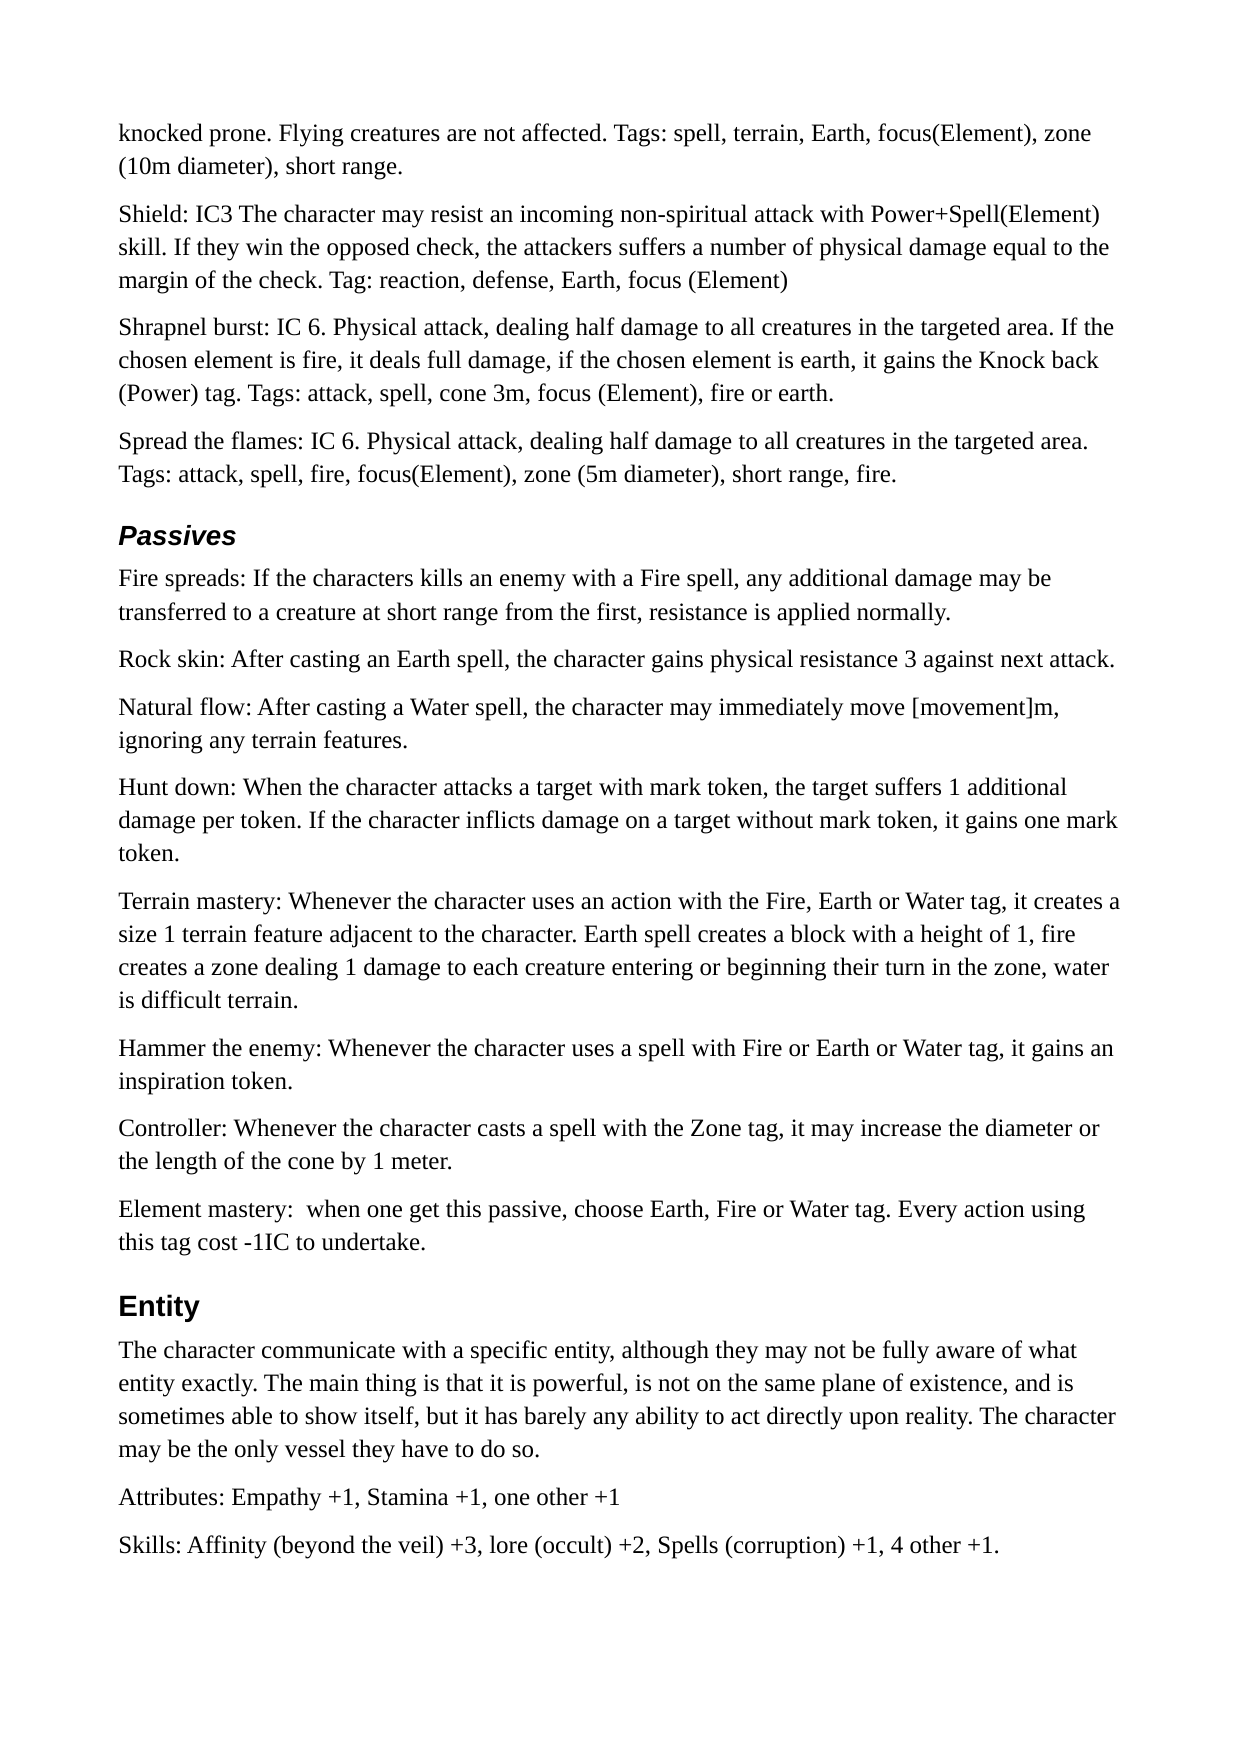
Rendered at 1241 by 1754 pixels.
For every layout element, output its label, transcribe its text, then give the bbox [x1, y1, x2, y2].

text Shield: IC3 The character may resist an incoming non-spiritual attack with Power+Spell(Element) skill. If they win the opposed check, the attackers suffers a number of physical damage equal to the margin of the check. Tag: reaction, defense, Earth, focus (Element) [118, 199, 1122, 293]
text The character communicate with a specific entity, although they may not be fully aware of what entity exactly. The main thing is that it is powerful, is not on the same plane of existence, and is sometimes able to show itself, but it has barely any ability to act directly upon reality. The character may be the only vessel they have to do so. [118, 1335, 1122, 1463]
text Hammer the enemy: Whenever the character uses a spell with Fire or Earth or Water tag, it gains an inspiration token. [118, 1033, 1122, 1094]
text Hunt down: When the character attacks a target with mark token, the target suffers 1 additional damage per token. If the character inflicts damage on a target without mark token, it gains one mark token. [118, 772, 1122, 867]
text Controller: Whenever the character casts a spell with the Zone tag, it may increase the diameter or the length of the cone by 1 meter. [118, 1113, 1122, 1175]
subtitle Entity [118, 1289, 1122, 1323]
text Fire spreads: If the characters kills an enemy with a Fire spell, any additional damage may be transferred to a creature at short range from the first, resistance is applied normally. [118, 563, 1122, 625]
subtitle Passives [118, 519, 1122, 551]
text Skills: Affinity (beyond the veil) +3, lore (occult) +2, Spells (corruption) +1, 4 other +1. [118, 1530, 1122, 1558]
text Element mastery: when one get this passive, choose Earth, Fire or Water tag. Every action using this tag cost -1IC to undertake. [118, 1194, 1122, 1256]
text Rock skin: After casting an Earth spell, the character gains physical resistance 3 against next attack. [118, 644, 1122, 673]
text knocked prone. Flying creatures are not affected. Tags: spell, terrain, Earth, focus(Element), zone (10m diameter), short range. [118, 118, 1122, 180]
text Terrain mastery: Whenever the character uses an action with the Fire, Earth or Water tag, it creates a size 1 terrain feature adjacent to the character. Earth spell creates a block with a height of 1, fire creates a zone dealing 1 damage to each creature entering or beginning their turn in the zone, water is difficult terrain. [118, 886, 1122, 1014]
text Shrapnel burst: IC 6. Physical attack, dealing half damage to all creatures in the targeted area. If the chosen element is fire, it deals full damage, if the chosen element is earth, it gains the Knock back (Power) tag. Tags: attack, spell, cone 3m, focus (Element), fire or earth. [118, 312, 1122, 407]
text Attributes: Empathy +1, Stamina +1, one other +1 [118, 1482, 1122, 1511]
text Natural flow: After casting a Water spell, the character may immediately move [movement]m, ignoring any terrain features. [118, 692, 1122, 753]
text Spread the flames: IC 6. Physical attack, dealing half damage to all creatures in the targeted area. Tags: attack, spell, fire, focus(Element), zone (5m diameter), short range, fire. [118, 426, 1122, 488]
